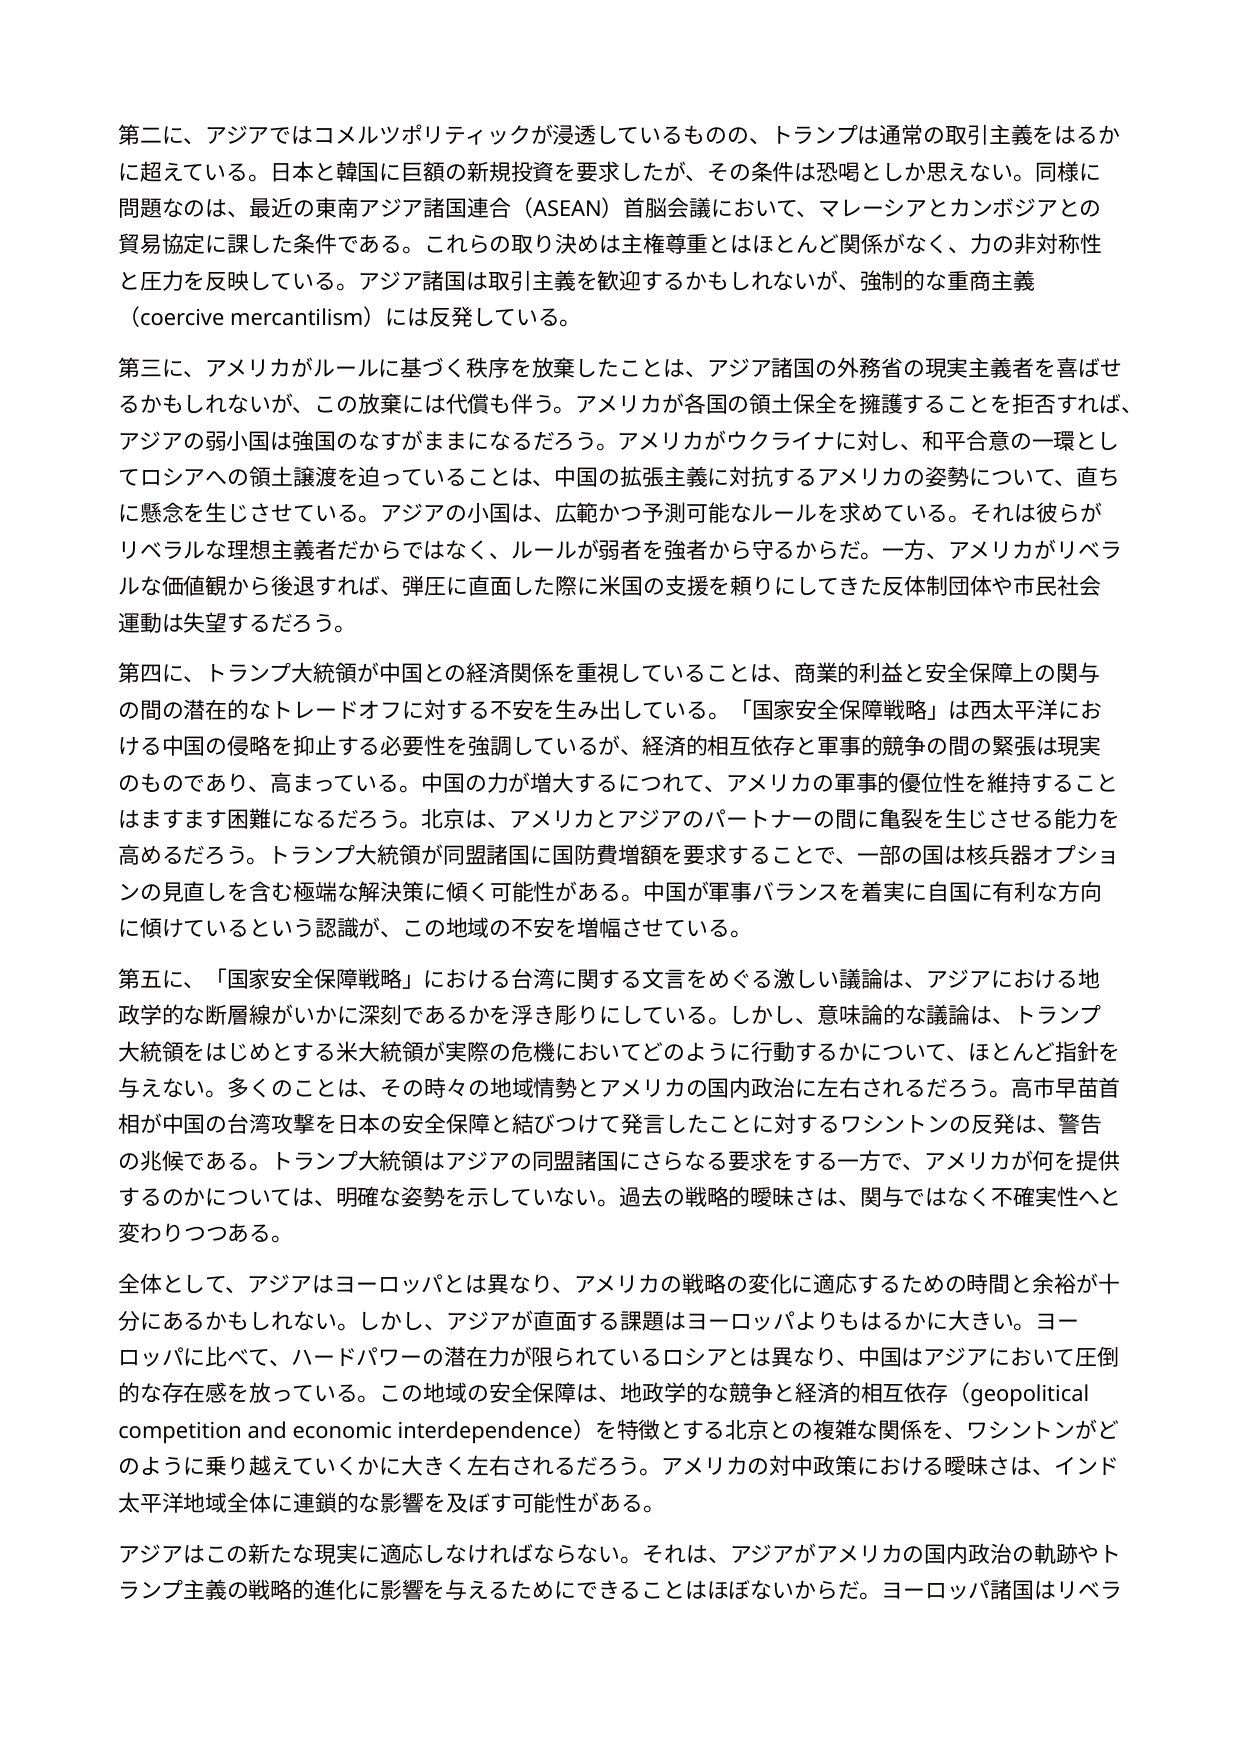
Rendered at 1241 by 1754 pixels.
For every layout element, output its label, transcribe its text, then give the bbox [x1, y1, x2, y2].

text 第五に、「国家安全保障戦略」における台湾に関する文言をめぐる激しい議論は、アジアにおける地政学的な断層線がいかに深刻であるかを浮き彫りにしている。しかし、意味論的な議論は、トランプ大統領をはじめとする米大統領が実際の危機においてどのように行動するかについて、ほとんど指針を与えない。多くのことは、その時々の地域情勢とアメリカの国内政治に左右されるだろう。高市早苗首相が中国の台湾攻撃を日本の安全保障と結びつけて発言したことに対するワシントンの反発は、警告の兆候である。トランプ大統領はアジアの同盟諸国にさらなる要求をする一方で、アメリカが何を提供するのかについては、明確な姿勢を示していない。過去の戦略的曖昧さは、関与ではなく不確実性へと変わりつつある。 [118, 962, 1122, 1248]
text 第三に、アメリカがルールに基づく秩序を放棄したことは、アジア諸国の外務省の現実主義者を喜ばせるかもしれないが、この放棄には代償も伴う。アメリカが各国の領土保全を擁護することを拒否すれば、アジアの弱小国は強国のなすがままになるだろう。アメリカがウクライナに対し、和平合意の一環としてロシアへの領土譲渡を迫っていることは、中国の拡張主義に対抗するアメリカの姿勢について、直ちに懸念を生じさせている。アジアの小国は、広範かつ予測可能なルールを求めている。それは彼らがリベラルな理想主義者だからではなく、ルールが弱者を強者から守るからだ。一方、アメリカがリベラルな価値観から後退すれば、弾圧に直面した際に米国の支援を頼りにしてきた反体制団体や市民社会運動は失望するだろう。 [118, 351, 1122, 637]
text 第四に、トランプ大統領が中国との経済関係を重視していることは、商業的利益と安全保障上の関与の間の潜在的なトレードオフに対する不安を生み出している。「国家安全保障戦略」は西太平洋における中国の侵略を抑止する必要性を強調しているが、経済的相互依存と軍事的競争の間の緊張は現実のものであり、高まっている。中国の力が増大するにつれて、アメリカの軍事的優位性を維持することはますます困難になるだろう。北京は、アメリカとアジアのパートナーの間に亀裂を生じさせる能力を高めるだろう。トランプ大統領が同盟諸国に国防費増額を要求することで、一部の国は核兵器オプションの見直しを含む極端な解決策に傾く可能性がある。中国が軍事バランスを着実に自国に有利な方向に傾けているという認識が、この地域の不安を増幅させている。 [118, 656, 1122, 943]
text 第二に、アジアではコメルツポリティックが浸透しているものの、トランプは通常の取引主義をはるかに超えている。日本と韓国に巨額の新規投資を要求したが、その条件は恐喝としか思えない。同様に問題なのは、最近の東南アジア諸国連合（ASEAN）首脳会議において、マレーシアとカンボジアとの貿易協定に課した条件である。これらの取り決めは主権尊重とはほとんど関係がなく、力の非対称性と圧力を反映している。アジア諸国は取引主義を歓迎するかもしれないが、強制的な重商主義（coercive mercantilism）には反発している。 [118, 118, 1122, 332]
text 全体として、アジアはヨーロッパとは異なり、アメリカの戦略の変化に適応するための時間と余裕が十分にあるかもしれない。しかし、アジアが直面する課題はヨーロッパよりもはるかに大きい。ヨーロッパに比べて、ハードパワーの潜在力が限られているロシアとは異なり、中国はアジアにおいて圧倒的な存在感を放っている。この地域の安全保障は、地政学的な競争と経済的相互依存（geopolitical competition and economic interdependence）を特徴とする北京との複雑な関係を、ワシントンがどのように乗り越えていくかに大きく左右されるだろう。アメリカの対中政策における曖昧さは、インド太平洋地域全体に連鎖的な影響を及ぼす可能性がある。 [118, 1267, 1122, 1517]
text アジアはこの新たな現実に適応しなければならない。それは、アジアがアメリカの国内政治の軌跡やトランプ主義の戦略的進化に影響を与えるためにできることはほぼないからだ。ヨーロッパ諸国はリベラ [118, 1537, 1122, 1604]
